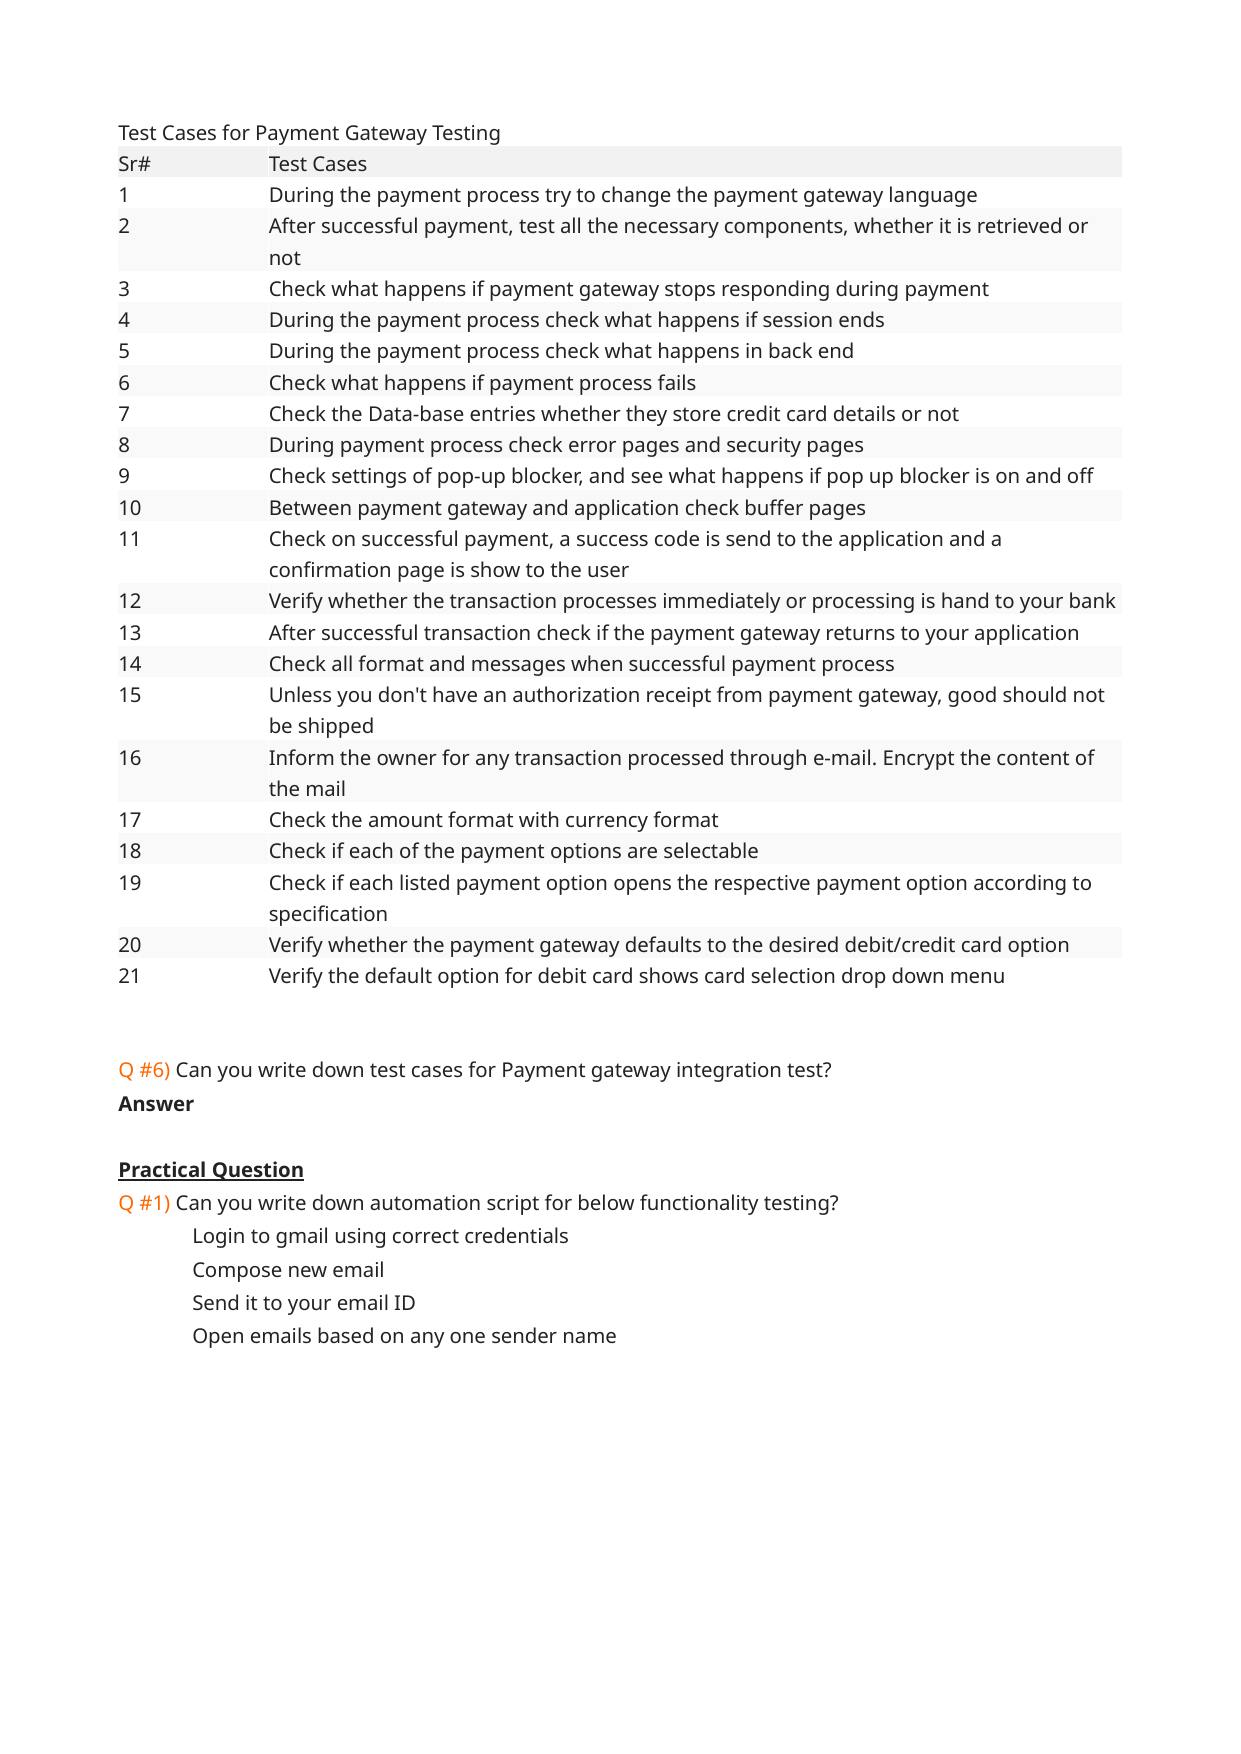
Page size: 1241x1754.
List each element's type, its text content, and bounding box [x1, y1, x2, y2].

text Practical Question [118, 1156, 1122, 1183]
table_cell Verify whether the payment gateway defaults to the desired debit/credit card option [269, 927, 1122, 958]
table_cell Verify whether the transaction processes immediately or processing is hand to your bank [269, 583, 1122, 614]
table_cell 4 [118, 302, 268, 333]
table_cell After successful transaction check if the payment gateway returns to your application [269, 615, 1122, 646]
table_cell 2 [118, 208, 268, 271]
table_header Sr# [118, 146, 268, 177]
table_cell 15 [118, 677, 268, 739]
text Q #1) Can you write down automation script for below functionality testing? [118, 1189, 1122, 1217]
table_cell Check what happens if payment gateway stops responding during payment [269, 271, 1122, 302]
table_cell 3 [118, 271, 268, 302]
text Open emails based on any one sender name [118, 1322, 1122, 1349]
subtitle Test Cases for Payment Gateway Testing [118, 118, 1122, 146]
table_cell 7 [118, 396, 268, 427]
table_cell 1 [118, 177, 268, 208]
table_cell Check on successful payment, a success code is send to the application and a confirmation page is show to the user [269, 521, 1122, 583]
table_cell During the payment process check what happens if session ends [269, 302, 1122, 333]
table_cell Check what happens if payment process fails [269, 365, 1122, 396]
table_cell Check all format and messages when successful payment process [269, 646, 1122, 677]
table_header Test Cases [269, 146, 1122, 177]
table_cell 14 [118, 646, 268, 677]
text Send it to your email ID [118, 1289, 1122, 1316]
table_cell During the payment process try to change the payment gateway language [269, 177, 1122, 208]
text Compose new email [118, 1255, 1122, 1283]
table_cell Inform the owner for any transaction processed through e-mail. Encrypt the content of the mail [269, 740, 1122, 802]
table_cell 12 [118, 583, 268, 614]
table_cell Unless you don't have an authorization receipt from payment gateway, good should not be shipped [269, 677, 1122, 739]
table_cell Check settings of pop-up blocker, and see what happens if pop up blocker is on and off [269, 458, 1122, 489]
table_cell 20 [118, 927, 268, 958]
table_cell 21 [118, 958, 268, 989]
text Answer [118, 1089, 1122, 1117]
table_cell 11 [118, 521, 268, 583]
table_cell Check the Data-base entries whether they store credit card details or not [269, 396, 1122, 427]
table_cell 18 [118, 833, 268, 864]
table_cell During the payment process check what happens in back end [269, 333, 1122, 364]
table_cell 16 [118, 740, 268, 802]
table_cell After successful payment, test all the necessary components, whether it is retrieved or not [269, 208, 1122, 271]
text Q #6) Can you write down test cases for Payment gateway integration test? [118, 1056, 1122, 1084]
table_cell 8 [118, 427, 268, 458]
table_cell Check the amount format with currency format [269, 802, 1122, 833]
table_cell 10 [118, 490, 268, 521]
table_cell Verify the default option for debit card shows card selection drop down menu [269, 958, 1122, 989]
table_cell 5 [118, 333, 268, 364]
table_cell Between payment gateway and application check buffer pages [269, 490, 1122, 521]
table_cell 9 [118, 458, 268, 489]
text Login to gmail using correct credentials [118, 1222, 1122, 1250]
table_cell 13 [118, 615, 268, 646]
table_cell 6 [118, 365, 268, 396]
table_cell Check if each of the payment options are selectable [269, 833, 1122, 864]
table_cell 19 [118, 865, 268, 927]
table_cell During payment process check error pages and security pages [269, 427, 1122, 458]
table_cell 17 [118, 802, 268, 833]
table_cell Check if each listed payment option opens the respective payment option according to specification [269, 865, 1122, 927]
